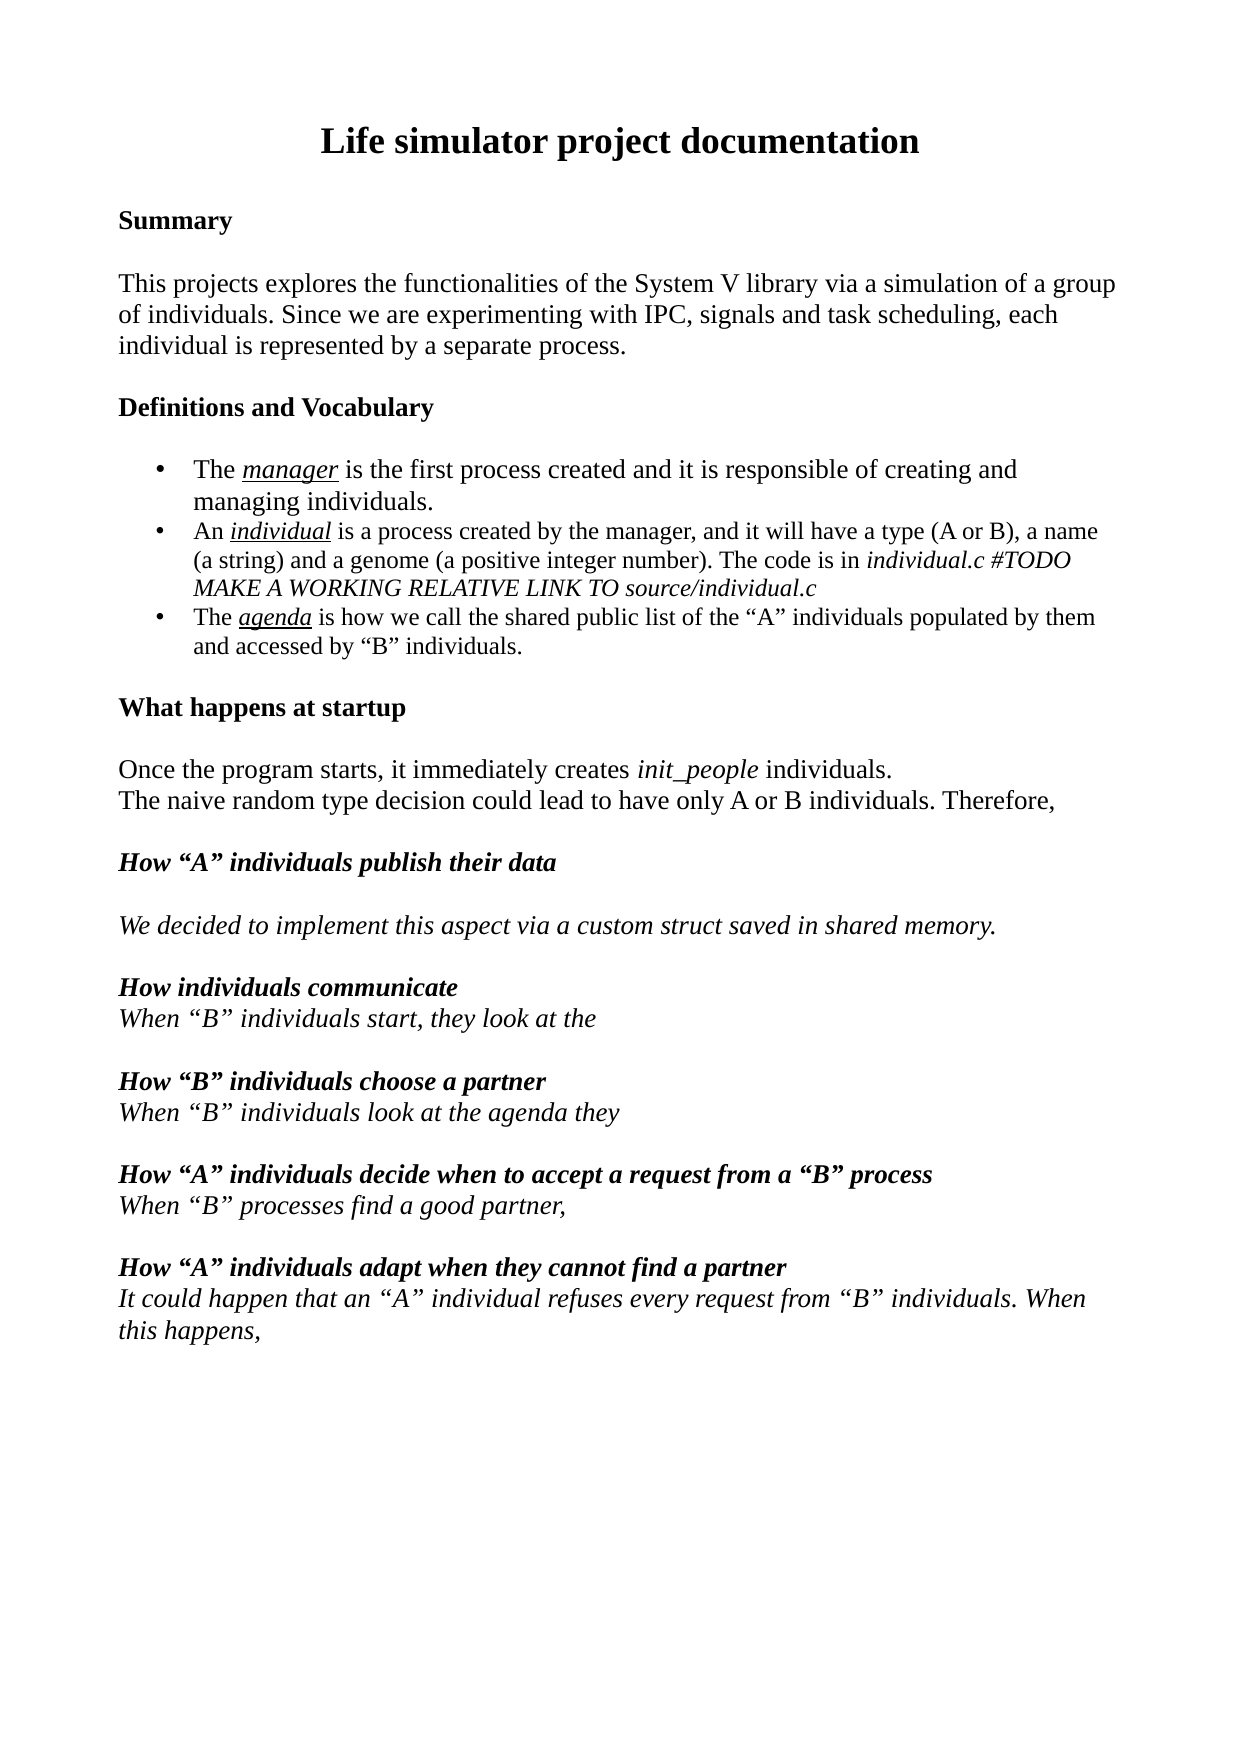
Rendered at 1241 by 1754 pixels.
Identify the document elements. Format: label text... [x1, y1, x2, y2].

text It could happen that an “A” individual refuses every request from “B” individuals. When this happens, [118, 1283, 1122, 1345]
text What happens at startup [118, 691, 1122, 722]
text We decided to implement this aspect via a custom struct saved in shared memory. [118, 909, 1122, 940]
text How “B” individuals choose a partner [118, 1064, 1122, 1096]
text This projects explores the functionalities of the System V library via a simulation of a group of individuals. Since we are experimenting with IPC, signals and task scheduling, each individual is represented by a separate process. [118, 267, 1122, 360]
text Definitions and Vocabulary [118, 391, 1122, 422]
text How “A” individuals decide when to accept a request from a “B” process [118, 1158, 1122, 1189]
text How “A” individuals publish their data [118, 847, 1122, 878]
text How “A” individuals adapt when they cannot find a partner [118, 1251, 1122, 1283]
list The agenda is how we call the shared public list of the “A” individuals populated by them and accessed by “B” individuals. [156, 602, 1122, 660]
list An individual is a process created by the manager, and it will have a type (A or B), a name (a string) and a genome (a positive integer number). The code is in individual.c #TODO MAKE A WORKING RELATIVE LINK TO source/individual.c [156, 516, 1122, 602]
text When “B” individuals start, they look at the [118, 1002, 1122, 1033]
text Summary [118, 204, 1122, 236]
text When “B” processes find a good partner, [118, 1189, 1122, 1220]
list The manager is the first process created and it is responsible of creating and managing individuals. [156, 453, 1122, 516]
text How individuals communicate [118, 971, 1122, 1002]
text Life simulator project documentation [118, 118, 1122, 161]
text Once the program starts, it immediately creates init_people individuals. [118, 753, 1122, 784]
text When “B” individuals look at the agenda they [118, 1096, 1122, 1127]
text The naive random type decision could lead to have only A or B individuals. Therefore, [118, 784, 1122, 815]
